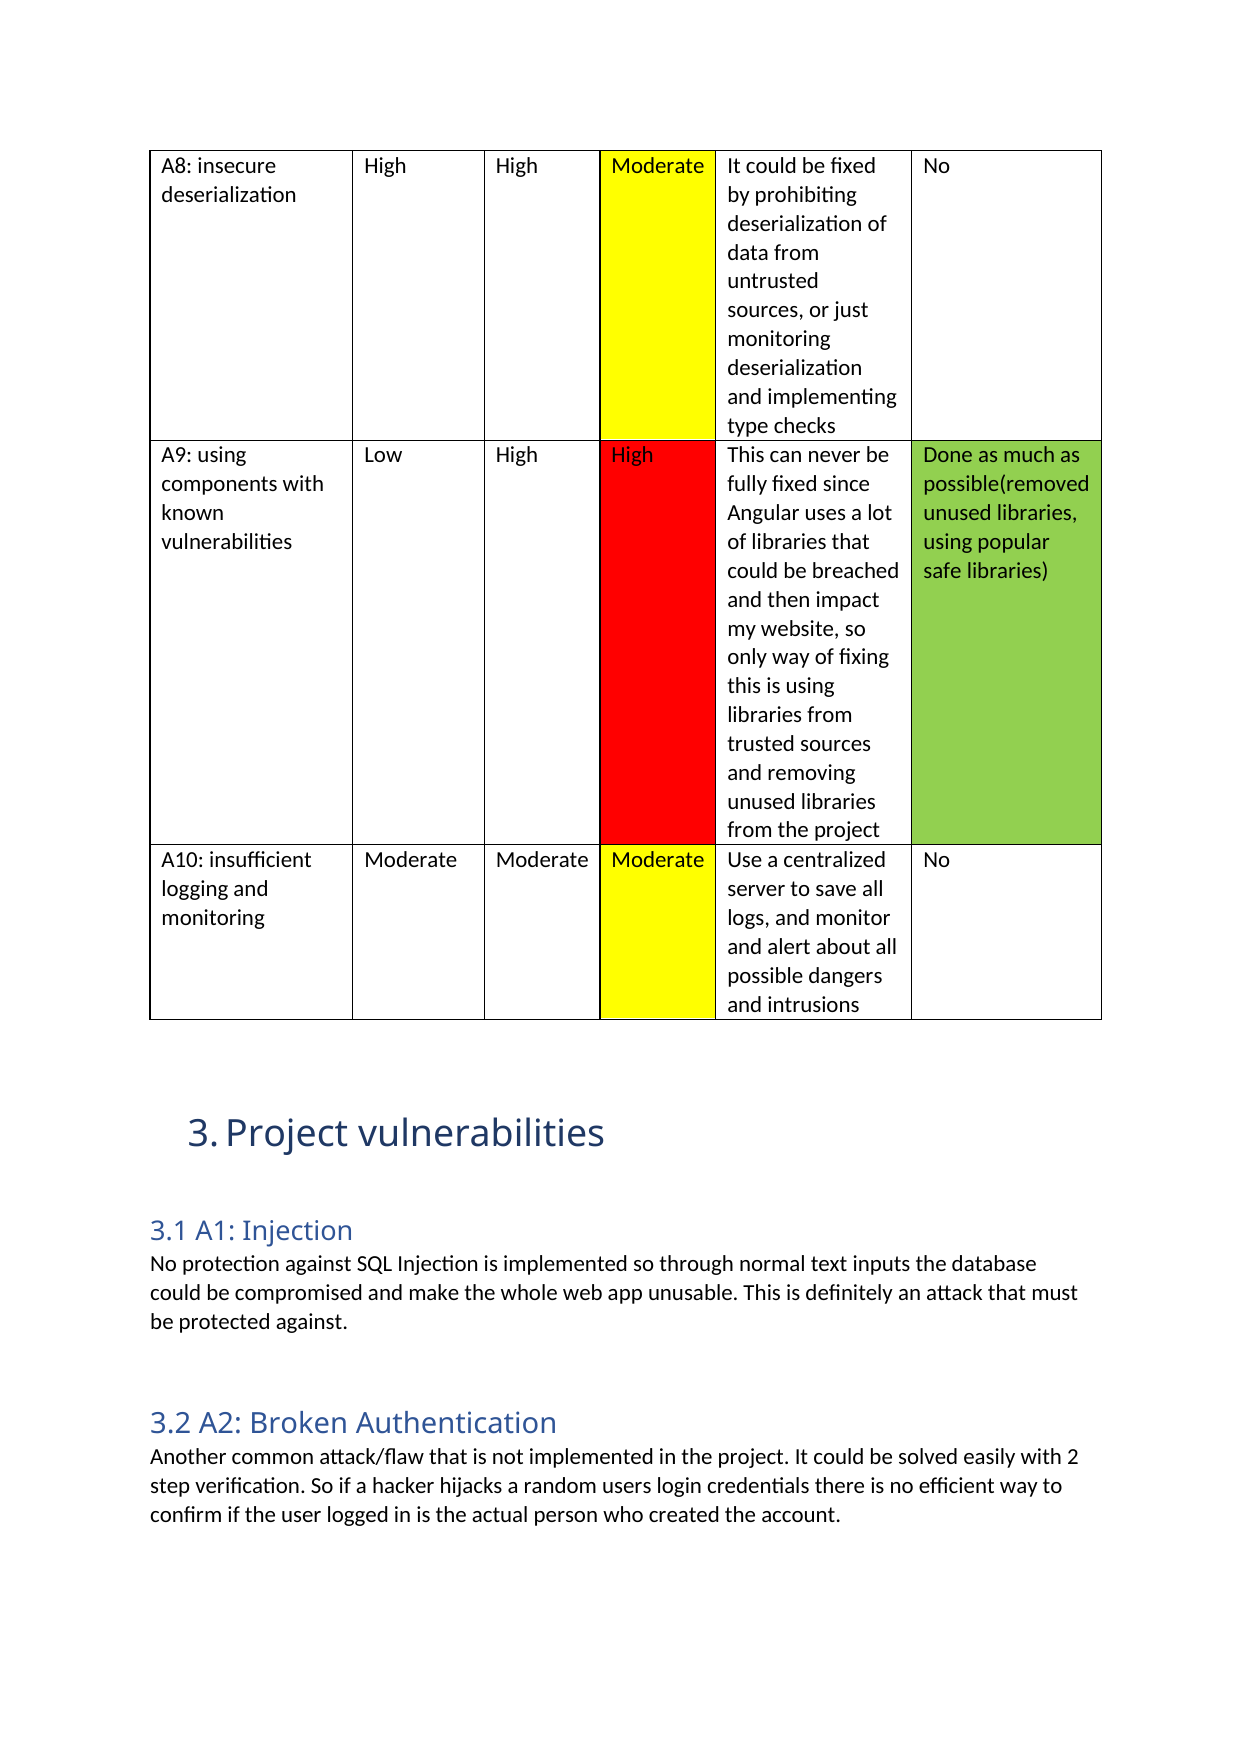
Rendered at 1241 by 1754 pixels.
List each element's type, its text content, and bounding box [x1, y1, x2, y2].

table_cell No [912, 845, 1101, 1018]
table_cell This can never be fully fixed since Angular uses a lot of libraries that could be breached and then impact my website, so only way of fixing this is using libraries from trusted sources and removing unused libraries from the project [716, 441, 911, 844]
table_cell A10: insufficient logging and monitoring [151, 845, 352, 1018]
table_cell Low [353, 441, 484, 844]
text Another common attack/flaw that is not implemented in the project. It could be solved easily with 2 step verification. So if a hacker hijacks a random users login credentials there is no efficient way to confirm if the user logged in is the actual person who created the account. [150, 1442, 1090, 1528]
table_cell A8: insecure deserialization [151, 151, 352, 439]
table_cell Moderate [601, 151, 715, 439]
table_cell High [353, 151, 484, 439]
table_cell A9: using components with known vulnerabilities [151, 441, 352, 844]
table_cell Use a centralized server to save all logs, and monitor and alert about all possible dangers and intrusions [716, 845, 911, 1018]
table_cell High [485, 151, 599, 439]
table_cell Moderate [601, 845, 715, 1018]
table_cell Done as much as possible(removed unused libraries, using popular safe libraries) [912, 441, 1101, 844]
text No protection against SQL Injection is implemented so through normal text inputs the database could be compromised and make the whole web app unusable. This is definitely an attack that must be protected against. [150, 1249, 1090, 1335]
table_cell High [601, 441, 715, 844]
table_cell No [912, 151, 1101, 439]
subtitle 3.2 A2: Broken Authentication [150, 1402, 1090, 1442]
table_cell It could be fixed by prohibiting deserialization of data from untrusted sources, or just monitoring deserialization and implementing type checks [716, 151, 911, 439]
table_cell High [485, 441, 599, 844]
subtitle 3.1 A1: Injection [150, 1212, 1090, 1248]
subtitle Project vulnerabilities [187, 1107, 1090, 1158]
table_cell Moderate [485, 845, 599, 1018]
table_cell Moderate [353, 845, 484, 1018]
